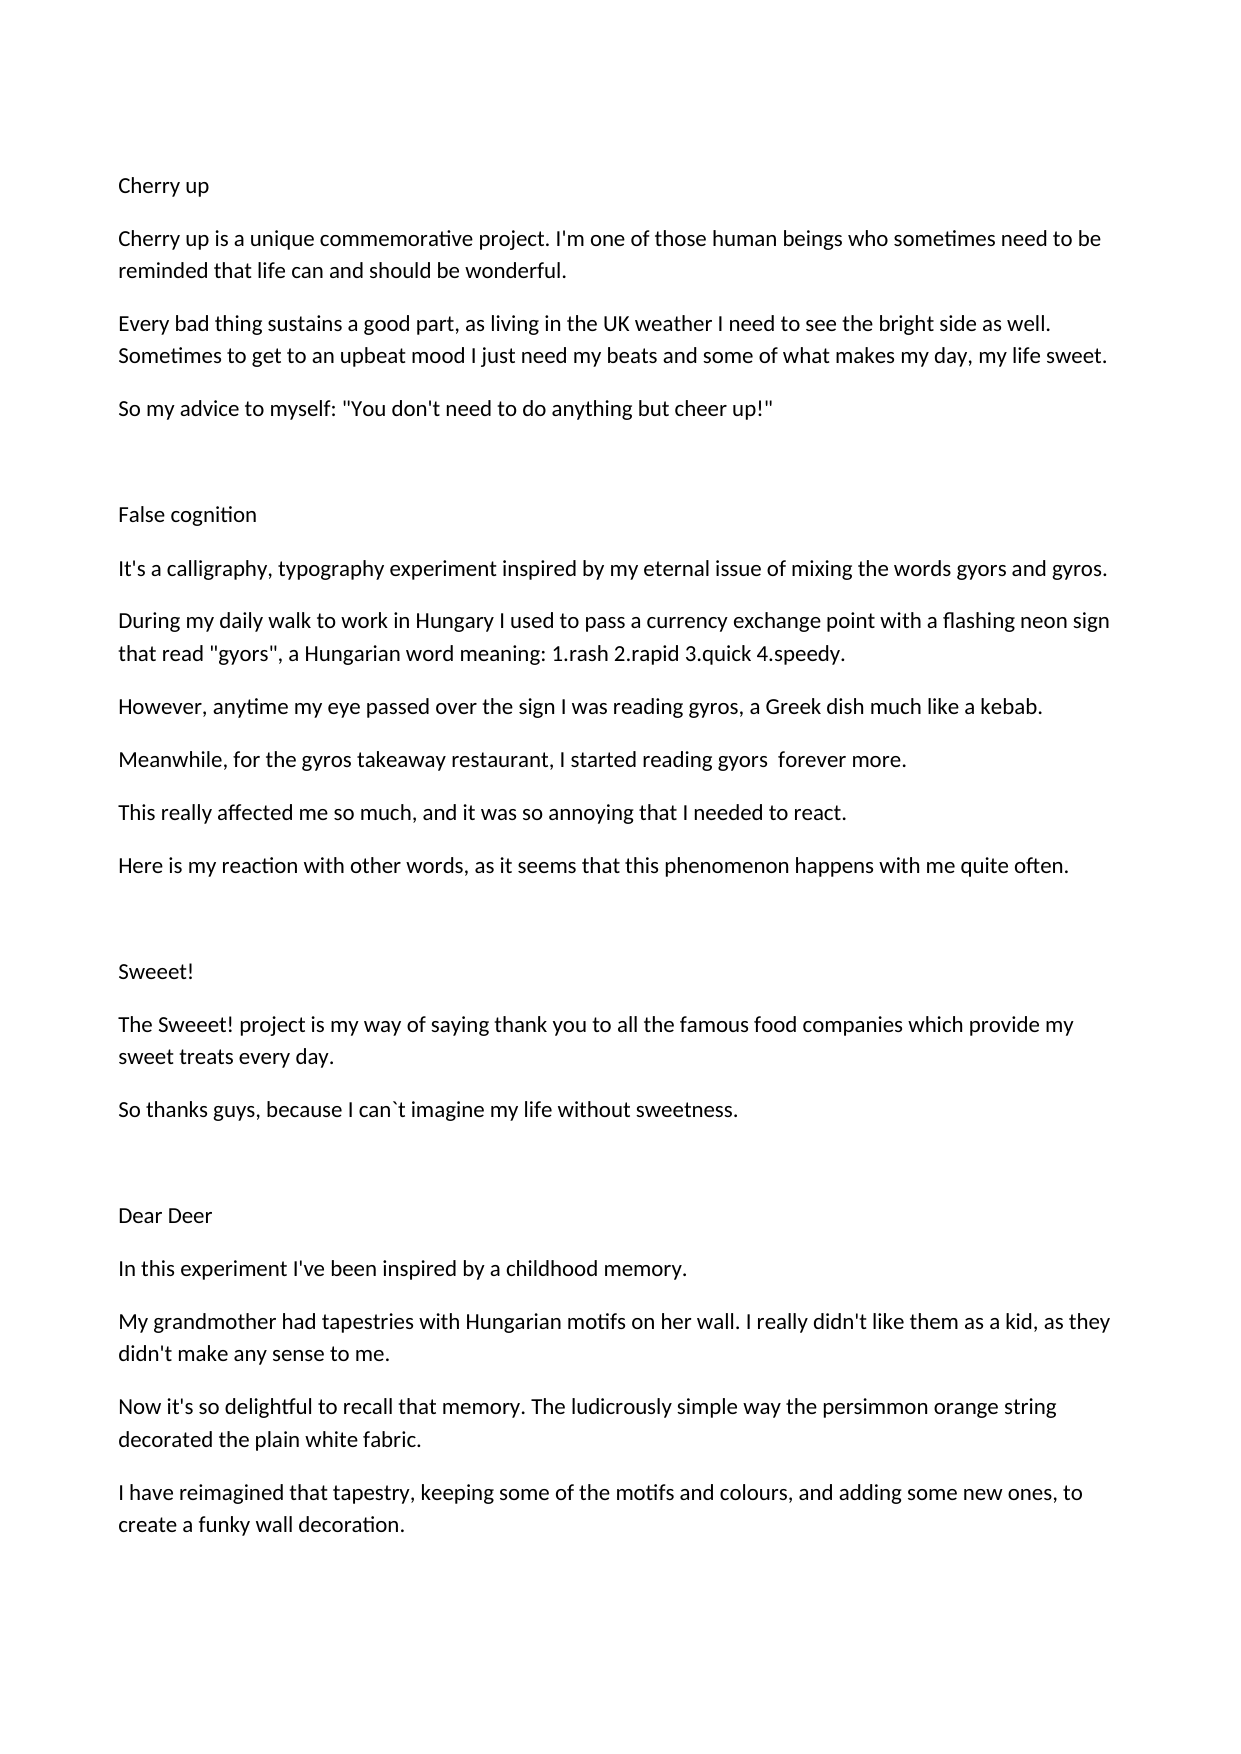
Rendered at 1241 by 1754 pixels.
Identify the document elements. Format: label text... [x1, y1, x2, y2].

text Sweeet! [118, 957, 1122, 985]
text The Sweeet! project is my way of saying thank you to all the famous food companies which provide my sweet treats every day. [118, 1010, 1122, 1070]
text Dear Deer [118, 1201, 1122, 1229]
text My grandmother had tapestries with Hungarian motifs on her wall. I really didn't like them as a kid, as they didn't make any sense to me. [118, 1307, 1122, 1367]
text During my daily walk to work in Hungary I used to pass a currency exchange point with a flashing neon sign that read "gyors", a Hungarian word meaning: 1.rash 2.rapid 3.quick 4.speedy. [118, 607, 1122, 667]
text Here is my reaction with other words, as it seems that this phenomenon happens with me quite often. [118, 851, 1122, 879]
text I have reimagined that tapestry, keeping some of the motifs and colours, and adding some new ones, to create a funky wall decoration. [118, 1478, 1122, 1538]
text So my advice to myself: "You don't need to do anything but cheer up!" [118, 394, 1122, 423]
text So thanks guys, because I can`t imagine my life without sweetness. [118, 1095, 1122, 1123]
text Cherry up [118, 171, 1122, 199]
text Meanwhile, for the gyros takeaway restaurant, I started reading gyors forever more. [118, 745, 1122, 773]
text Now it's so delightful to recall that memory. The ludicrously simple way the persimmon orange string decorated the plain white fabric. [118, 1392, 1122, 1453]
text However, anytime my eye passed over the sign I was reading gyros, a Greek dish much like a kebab. [118, 692, 1122, 720]
text This really affected me so much, and it was so annoying that I needed to react. [118, 798, 1122, 826]
text Every bad thing sustains a good part, as living in the UK weather I need to see the bright side as well. Sometimes to get to an upbeat mood I just need my beats and some of what makes my day, my life sweet. [118, 309, 1122, 369]
text It's a calligraphy, typography experiment inspired by my eternal issue of mixing the words gyors and gyros. [118, 554, 1122, 582]
text Cherry up is a unique commemorative project. I'm one of those human beings who sometimes need to be reminded that life can and should be wonderful. [118, 224, 1122, 284]
text In this experiment I've been inspired by a childhood memory. [118, 1254, 1122, 1282]
text False cognition [118, 501, 1122, 529]
